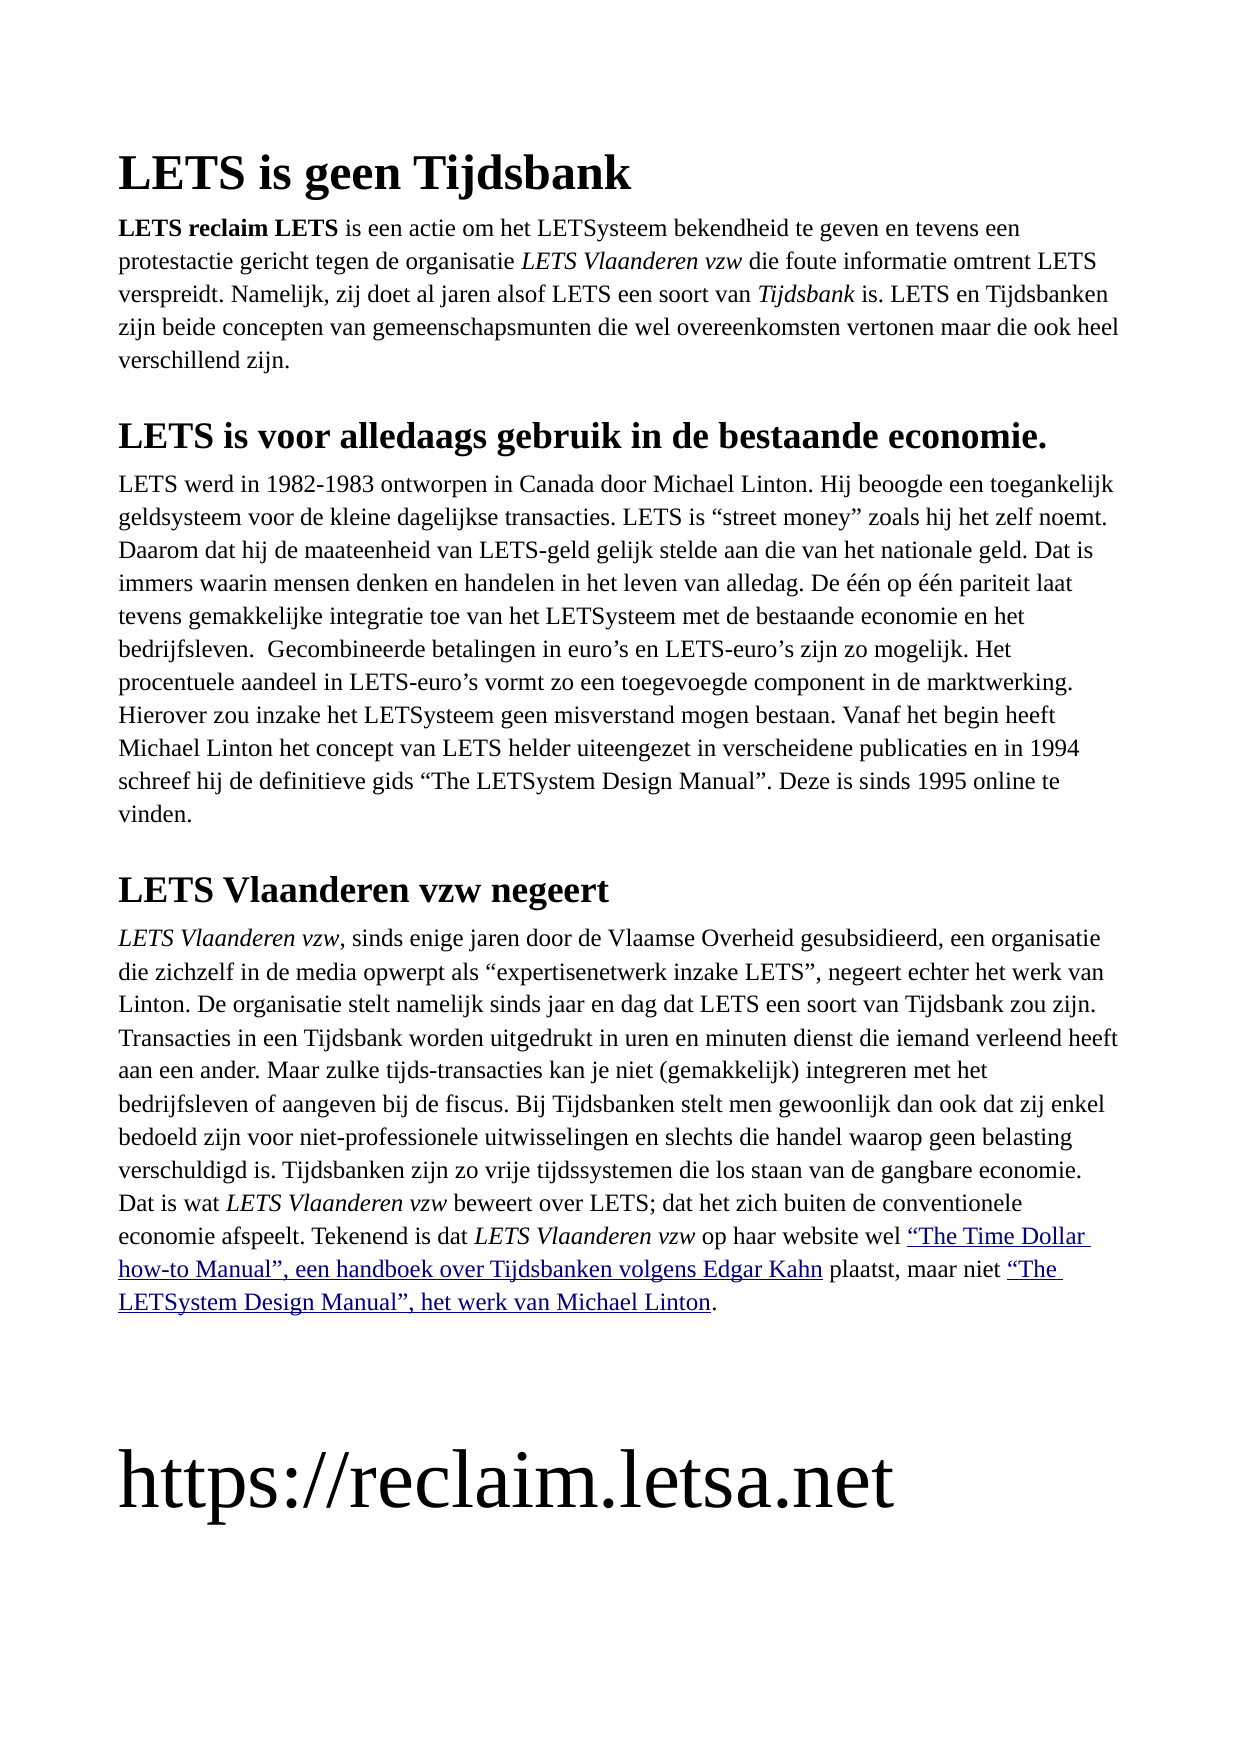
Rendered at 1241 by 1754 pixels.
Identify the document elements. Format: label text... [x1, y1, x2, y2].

subtitle LETS is geen Tijdsbank [118, 143, 1122, 201]
subtitle LETS Vlaanderen vzw negeert [118, 868, 1122, 911]
subtitle LETS is voor alledaags gebruik in de bestaande economie. [118, 414, 1122, 457]
text LETS Vlaanderen vzw, sinds enige jaren door de Vlaamse Overheid gesubsidieerd, een organisatie die zichzelf in de media opwerpt als “expertisenetwerk inzake LETS”, negeert echter het werk van Linton. De organisatie stelt namelijk sinds jaar en dag dat LETS een soort van Tijdsbank zou zijn. Transacties in een Tijdsbank worden uitgedrukt in uren en minuten dienst die iemand verleend heeft aan een ander. Maar zulke tijds-transacties kan je niet (gemakkelijk) integreren met het bedrijfsleven of aangeven bij de fiscus. Bij Tijdsbanken stelt men gewoonlijk dan ook dat zij enkel bedoeld zijn voor niet-professionele uitwisselingen en slechts die handel waarop geen belasting verschuldigd is. Tijdsbanken zijn zo vrije tijdssystemen die los staan van de gangbare economie. Dat is wat LETS Vlaanderen vzw beweert over LETS; dat het zich buiten de conventionele economie afspeelt. Tekenend is dat LETS Vlaanderen vzw op haar website wel “The Time Dollar how-to Manual”, een handboek over Tijdsbanken volgens Edgar Kahn plaatst, maar niet “The LETSystem Design Manual”, het werk van Michael Linton. [118, 923, 1122, 1316]
text LETS reclaim LETS is een actie om het LETSysteem bekendheid te geven en tevens een protestactie gericht tegen de organisatie LETS Vlaanderen vzw die foute informatie omtrent LETS verspreidt. Namelijk, zij doet al jaren alsof LETS een soort van Tijdsbank is. LETS en Tijdsbanken zijn beide concepten van gemeenschapsmunten die wel overeenkomsten vertonen maar die ook heel verschillend zijn. [118, 213, 1122, 374]
text https://reclaim.letsa.net [118, 1429, 1122, 1525]
text LETS werd in 1982-1983 ontworpen in Canada door Michael Linton. Hij beoogde een toegankelijk geldsysteem voor de kleine dagelijkse transacties. LETS is “street money” zoals hij het zelf noemt. Daarom dat hij de maateenheid van LETS-geld gelijk stelde aan die van het nationale geld. Dat is immers waarin mensen denken en handelen in het leven van alledag. De één op één pariteit laat tevens gemakkelijke integratie toe van het LETSysteem met de bestaande economie en het bedrijfsleven. Gecombineerde betalingen in euro’s en LETS-euro’s zijn zo mogelijk. Het procentuele aandeel in LETS-euro’s vormt zo een toegevoegde component in de marktwerking. Hierover zou inzake het LETSysteem geen misverstand mogen bestaan. Vanaf het begin heeft Michael Linton het concept van LETS helder uiteengezet in verscheidene publicaties en in 1994 schreef hij de definitieve gids “The LETSystem Design Manual”. Deze is sinds 1995 online te vinden. [118, 469, 1122, 828]
